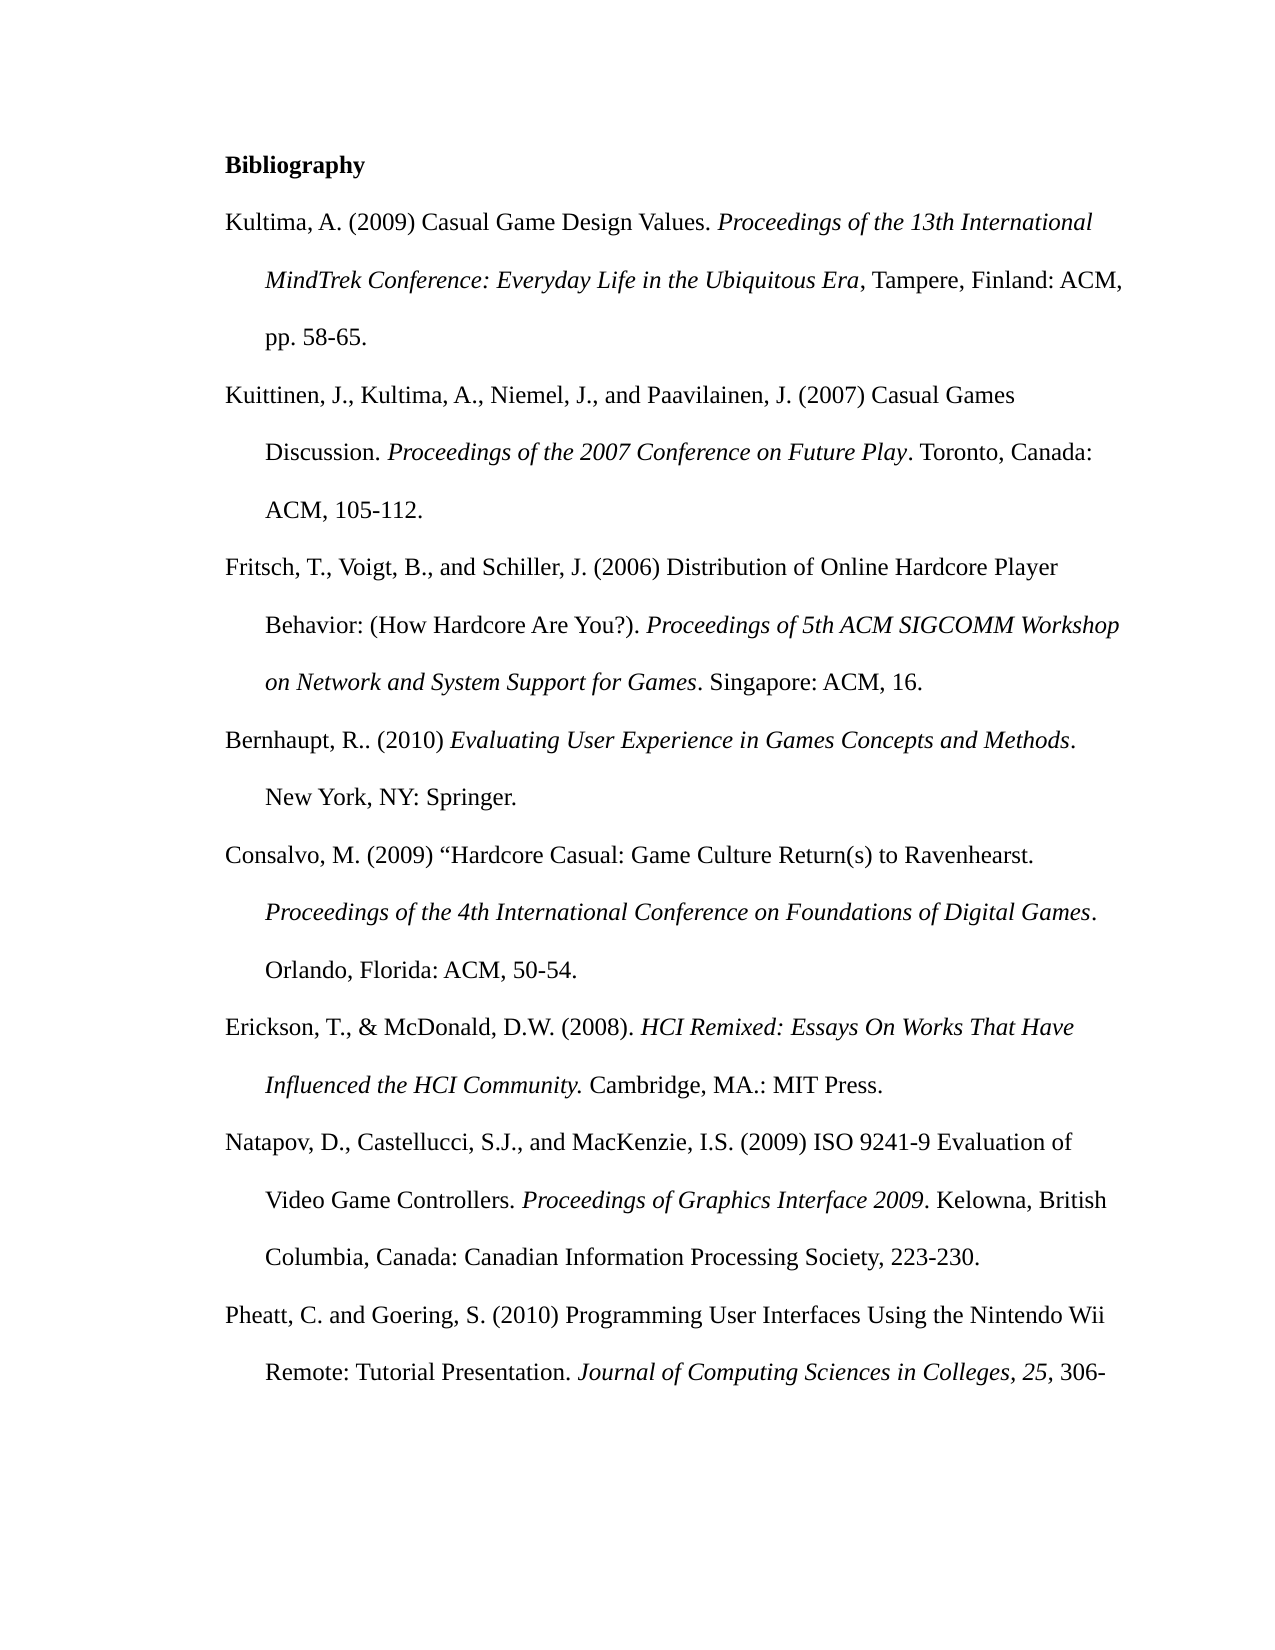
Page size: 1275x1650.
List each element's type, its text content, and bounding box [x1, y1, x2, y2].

text Fritsch, T., Voigt, B., and Schiller, J. (2006) Distribution of Online Hardcore Player Behavior: (How Hardcore Are You?). Proceedings of 5th ACM SIGCOMM Workshop on Network and System Support for Games. Singapore: ACM, 16. [225, 552, 1125, 696]
text Natapov, D., Castellucci, S.J., and MacKenzie, I.S. (2009) ISO 9241-9 Evaluation of Video Game Controllers. Proceedings of Graphics Interface 2009. Kelowna, British Columbia, Canada: Canadian Information Processing Society, 223-230. [225, 1127, 1125, 1271]
text Kultima, A. (2009) Casual Game Design Values. Proceedings of the 13th International MindTrek Conference: Everyday Life in the Ubiquitous Era, Tampere, Finland: ACM, pp. 58-65. [225, 207, 1125, 351]
text Erickson, T., & McDonald, D.W. (2008). HCI Remixed: Essays On Works That Have Influenced the HCI Community. Cambridge, MA.: MIT Press. [225, 1012, 1125, 1099]
text Kuittinen, J., Kultima, A., Niemel, J., and Paavilainen, J. (2007) Casual Games Discussion. Proceedings of the 2007 Conference on Future Play. Toronto, Canada: ACM, 105-112. [225, 380, 1125, 524]
text Pheatt, C. and Goering, S. (2010) Programming User Interfaces Using the Nintendo Wii Remote: Tutorial Presentation. Journal of Computing Sciences in Colleges, 25, 306- [225, 1300, 1125, 1386]
text Consalvo, M. (2009) “Hardcore Casual: Game Culture Return(s) to Ravenhearst. Proceedings of the 4th International Conference on Foundations of Digital Games. Orlando, Florida: ACM, 50-54. [225, 840, 1125, 984]
text Bibliography [225, 150, 1125, 179]
text Bernhaupt, R.. (2010) Evaluating User Experience in Games Concepts and Methods. New York, NY: Springer. [225, 725, 1125, 811]
